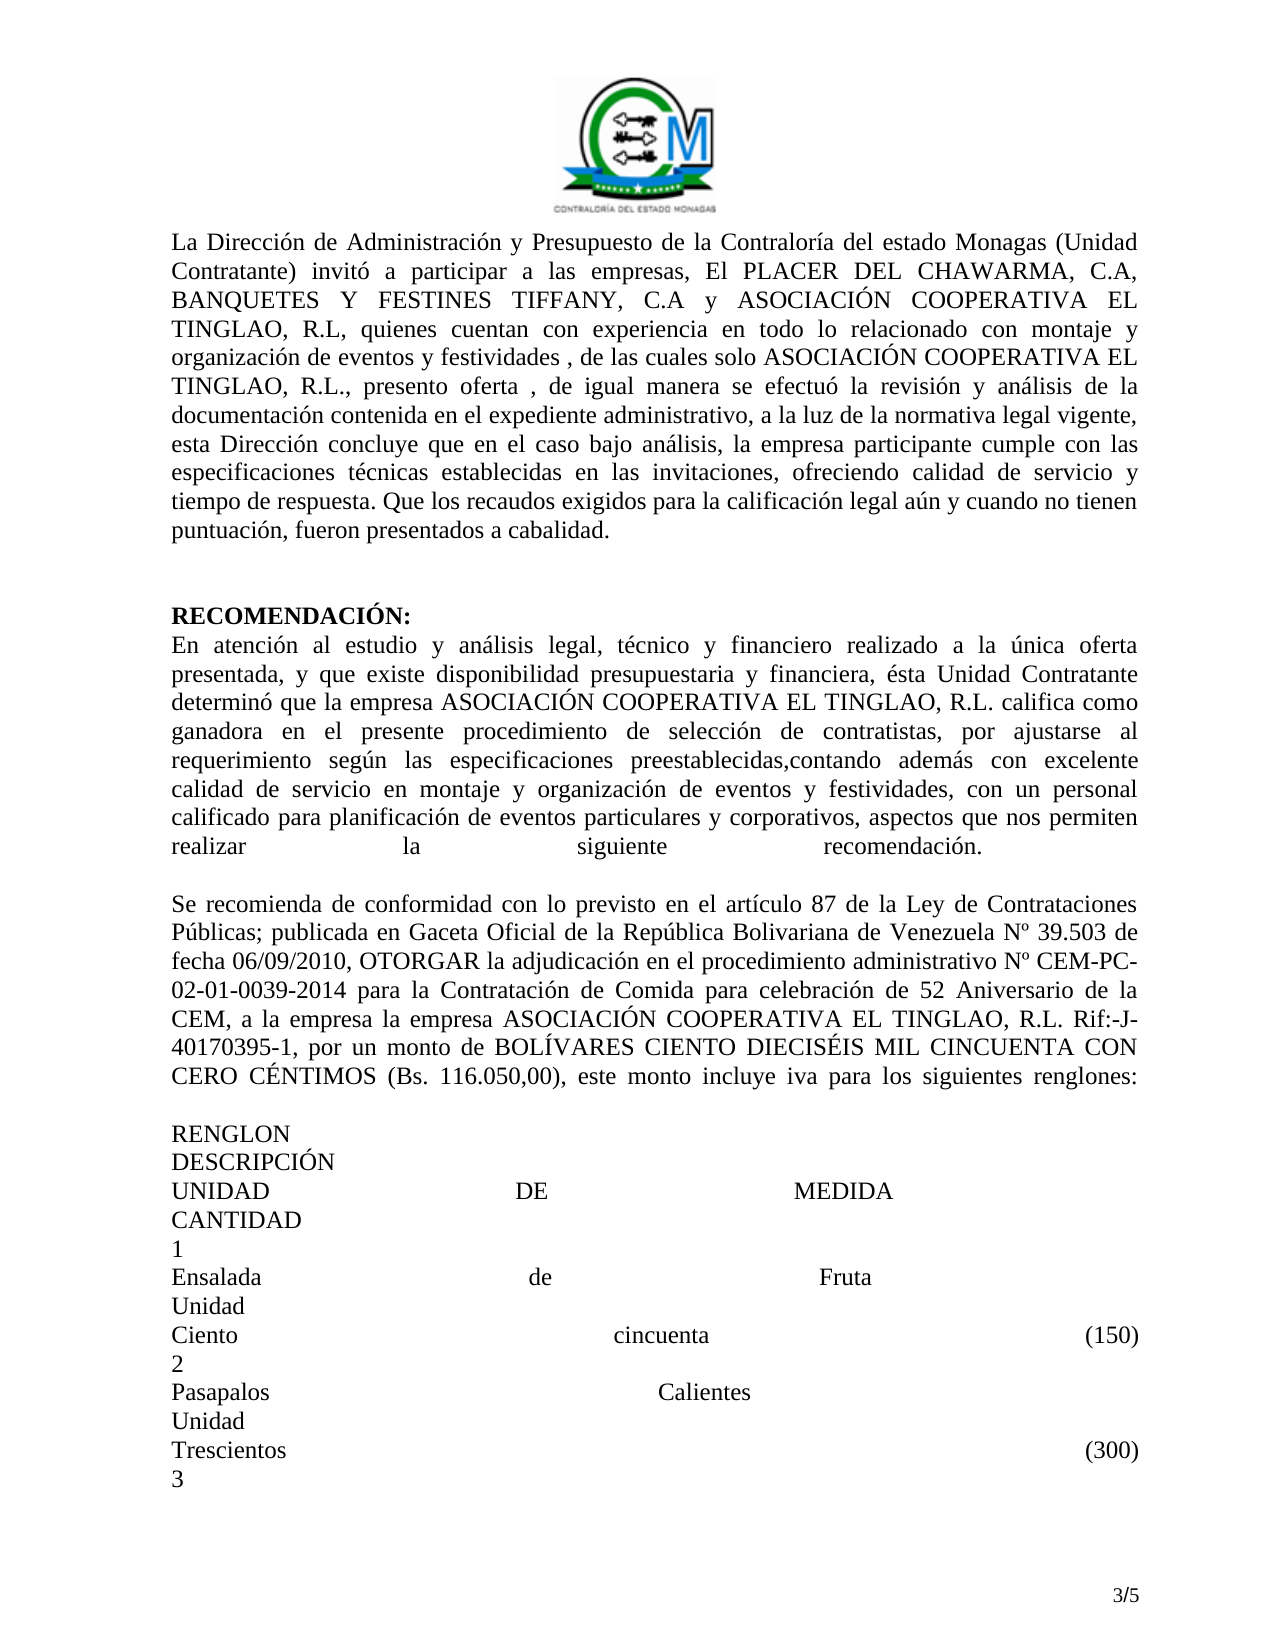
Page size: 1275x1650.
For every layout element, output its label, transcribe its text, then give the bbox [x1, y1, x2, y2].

text RECOMENDACIÓN: [171, 601, 1139, 630]
picture [551, 75, 719, 216]
text La Dirección de Administración y Presupuesto de la Contraloría del estado Monagas (Unidad Contratante) invitó a participar a las empresas, El PLACER DEL CHAWARMA, C.A, BANQUETES Y FESTINES TIFFANY, C.A y ASOCIACIÓN COOPERATIVA EL TINGLAO, R.L, quienes cuentan con experiencia en todo lo relacionado con montaje y organización de eventos y festividades , de las cuales solo ASOCIACIÓN COOPERATIVA EL TINGLAO, R.L., presento oferta , de igual manera se efectuó la revisión y análisis de la documentación contenida en el expediente administrativo, a la luz de la normativa legal vigente, esta Dirección concluye que en el caso bajo análisis, la empresa participante cumple con las especificaciones técnicas establecidas en las invitaciones, ofreciendo calidad de servicio y tiempo de respuesta. Que los recaudos exigidos para la calificación legal aún y cuando no tienen puntuación, fueron presentados a cabalidad. [171, 227, 1139, 544]
text En atención al estudio y análisis legal, técnico y financiero realizado a la única oferta presentada, y que existe disponibilidad presupuestaria y financiera, ésta Unidad Contratante determinó que la empresa ASOCIACIÓN COOPERATIVA EL TINGLAO, R.L. califica como ganadora en el presente procedimiento de selección de contratistas, por ajustarse al requerimiento según las especificaciones preestablecidas,contando además con excelente calidad de servicio en montaje y organización de eventos y festividades, con un personal calificado para planificación de eventos particulares y corporativos, aspectos que nos permiten realizar la siguiente recomendación. Se recomienda de conformidad con lo previsto en el artículo 87 de la Ley de Contrataciones Públicas; publicada en Gaceta Oficial de la República Bolivariana de Venezuela Nº 39.503 de fecha 06/09/2010, OTORGAR la adjudicación en el procedimiento administrativo Nº CEM-PC-02-01-0039-2014 para la Contratación de Comida para celebración de 52 Aniversario de la CEM, a la empresa la empresa ASOCIACIÓN COOPERATIVA EL TINGLAO, R.L. Rif:-J-40170395-1, por un monto de BOLÍVARES CIENTO DIECISÉIS MIL CINCUENTA CON CERO CÉNTIMOS (Bs. 116.050,00), este monto incluye iva para los siguientes renglones: RENGLON DESCRIPCIÓN UNIDAD DE MEDIDA CANTIDAD 1 Ensalada de Fruta Unidad Ciento cincuenta (150) 2 Pasapalos Calientes Unidad Trescientos (300) 3 [171, 630, 1139, 1492]
